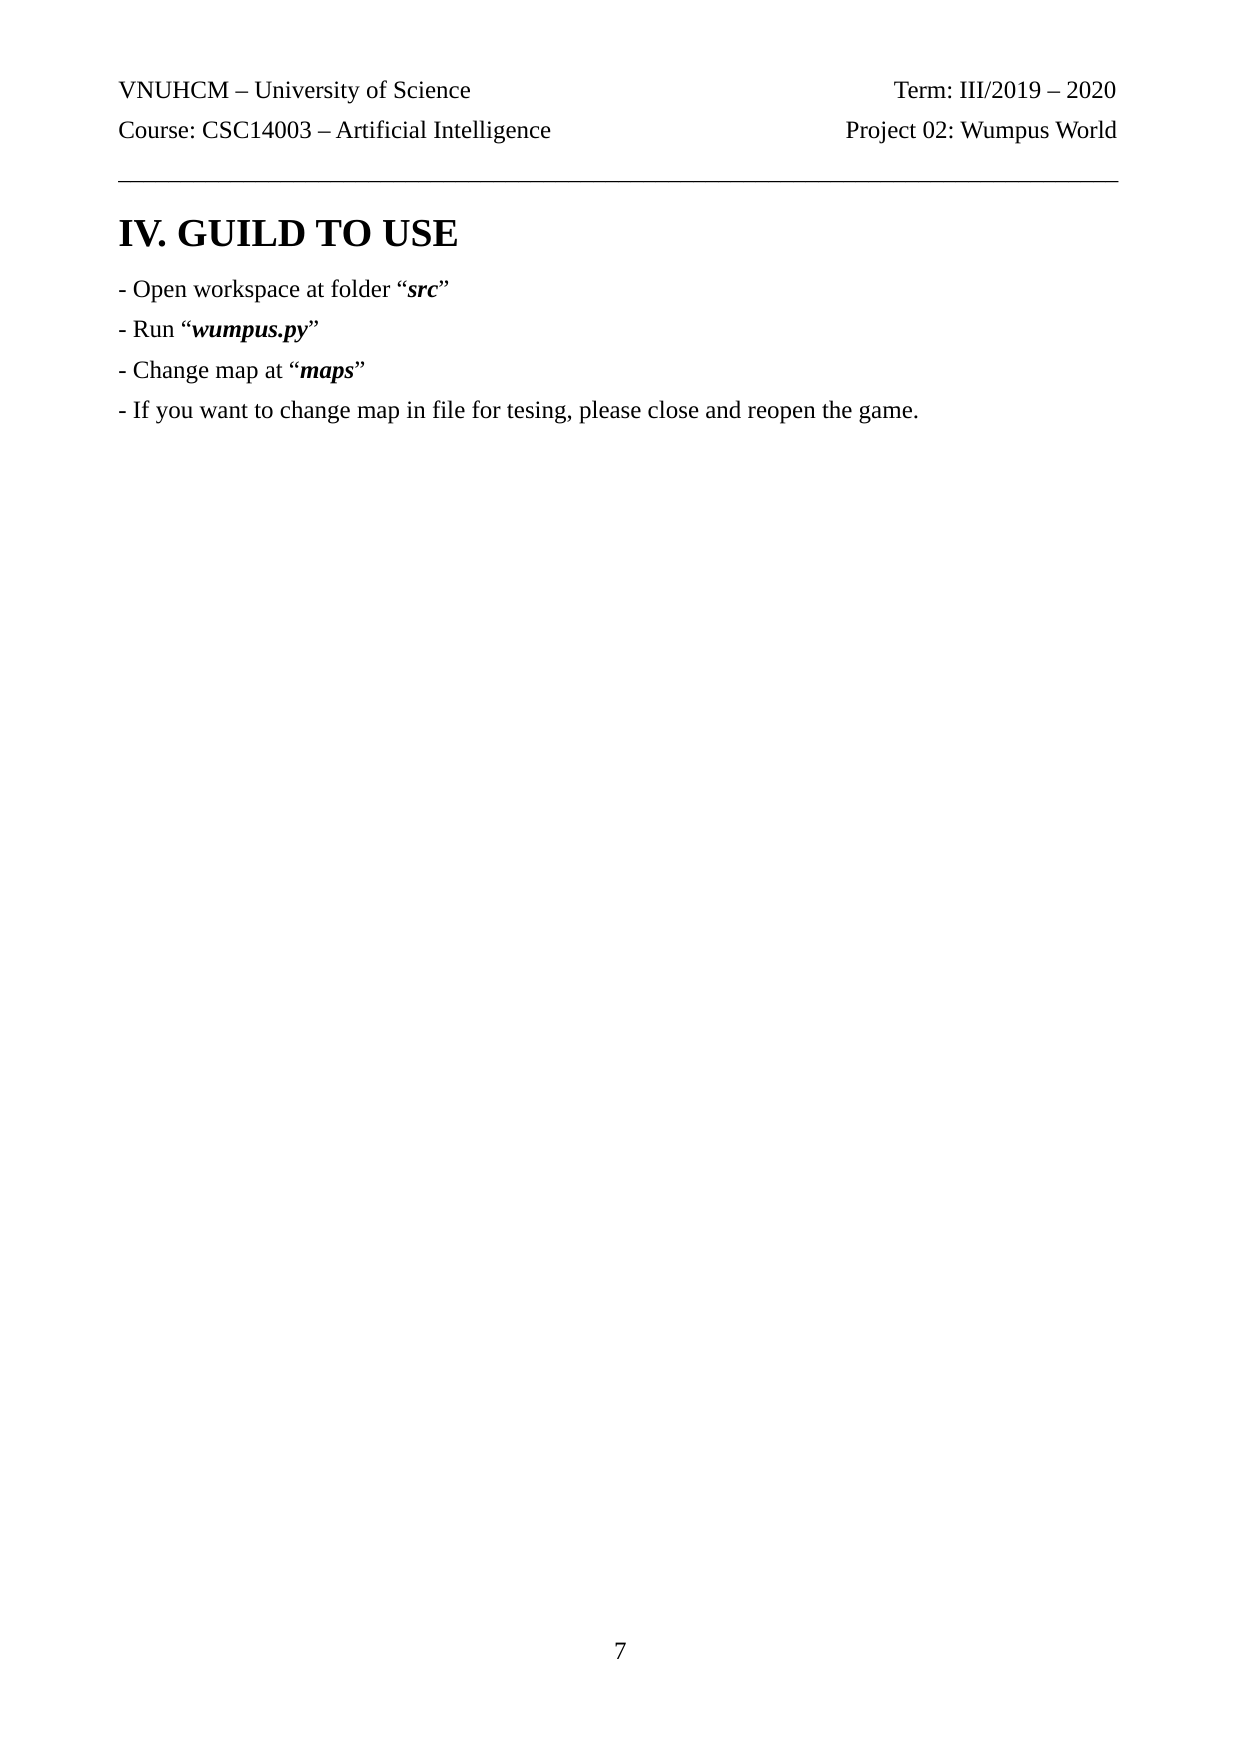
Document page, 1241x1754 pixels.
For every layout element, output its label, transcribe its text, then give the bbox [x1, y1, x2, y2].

list - Open workspace at folder “src” [118, 274, 1122, 302]
subtitle IV. GUILD TO USE [118, 210, 1122, 255]
list - Run “wumpus.py” [118, 314, 1122, 343]
list - If you want to change map in file for tesing, please close and reopen the game. [118, 396, 1122, 424]
list - Change map at “maps” [118, 355, 1122, 384]
